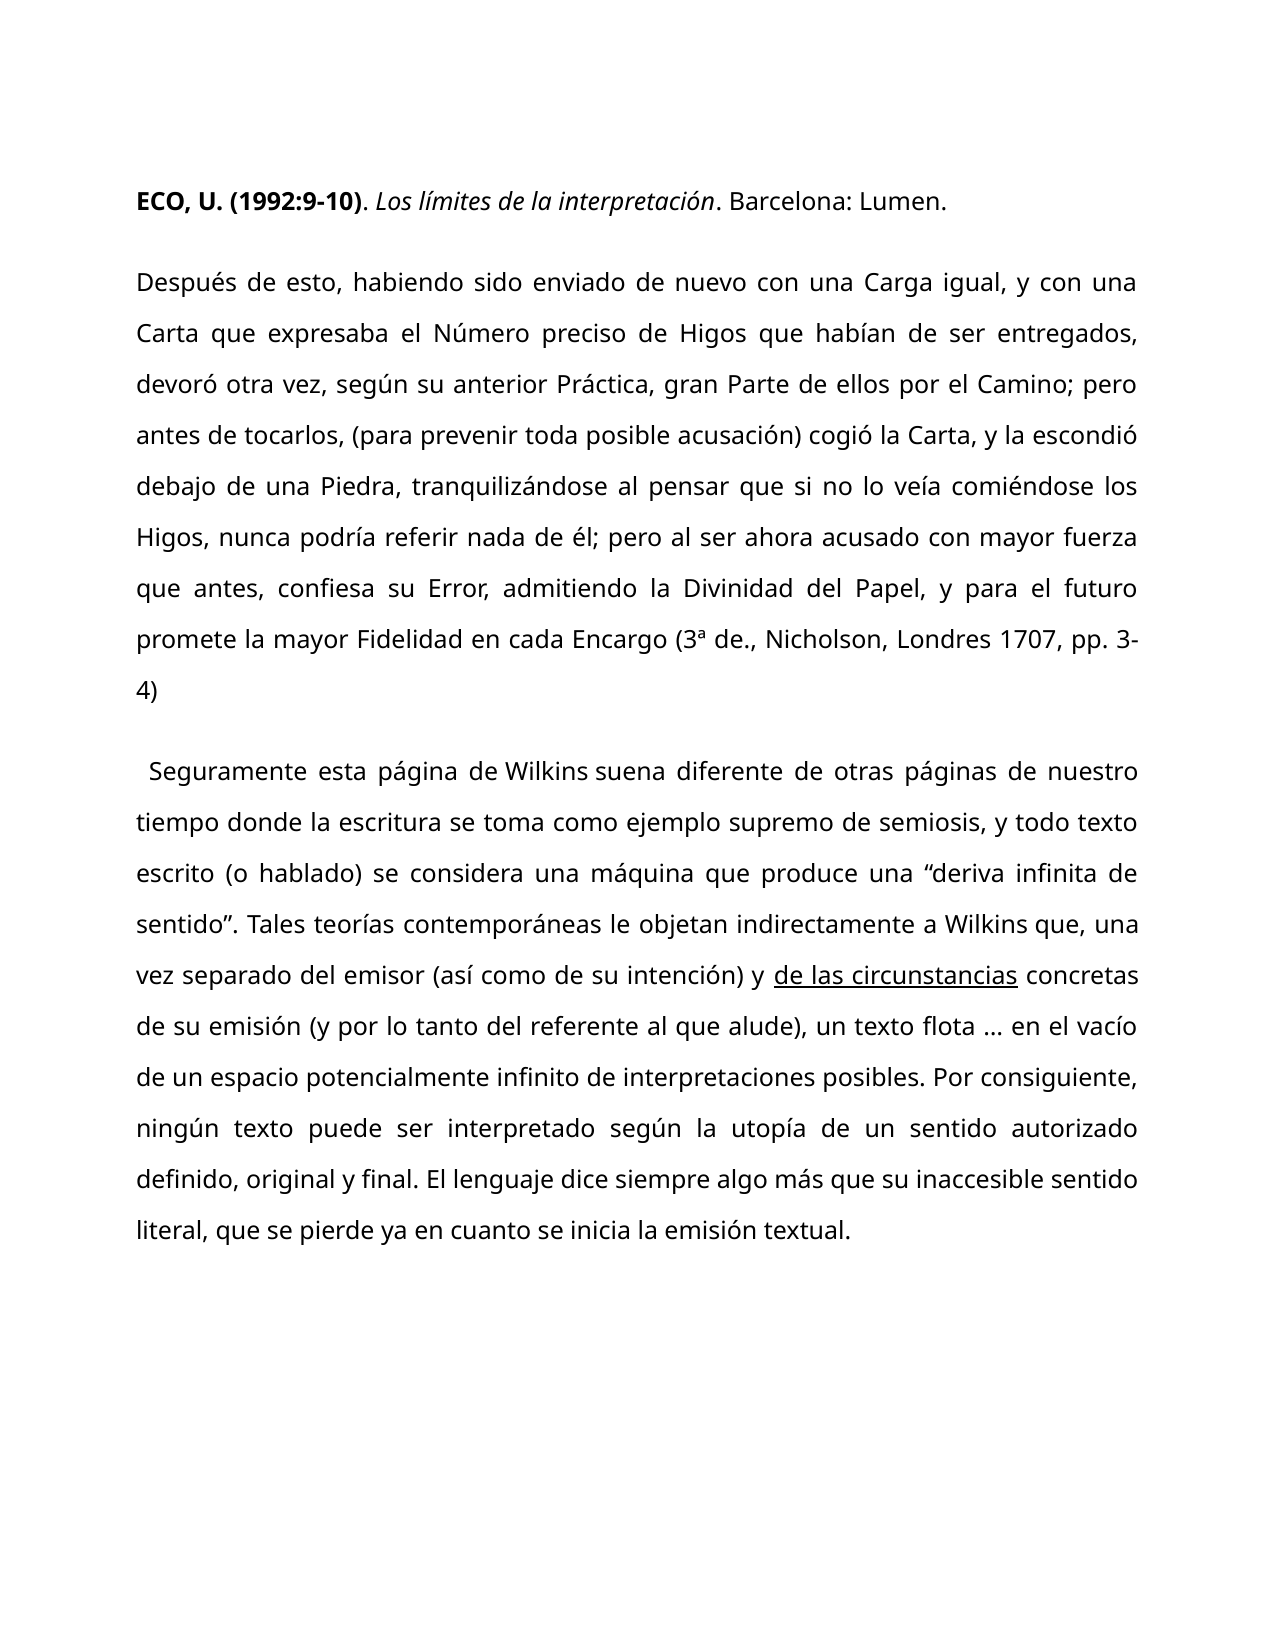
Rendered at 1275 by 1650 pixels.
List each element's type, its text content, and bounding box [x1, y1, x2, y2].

text ECO, U. (1992:9-10). Los límites de la interpretación. Barcelona: Lumen. [136, 184, 1139, 218]
text Después de esto, habiendo sido enviado de nuevo con una Carga igual, y con una Carta que expresaba el Número preciso de Higos que habían de ser entregados, devoró otra vez, según su anterior Práctica, gran Parte de ellos por el Camino; pero antes de tocarlos, (para prevenir toda posible acusación) cogió la Carta, y la escondió debajo de una Piedra, tranquilizándose al pensar que si no lo veía comiéndose los Higos, nunca podría referir nada de él; pero al ser ahora acusado con mayor fuerza que antes, confiesa su Error, admitiendo la Divinidad del Papel, y para el futuro promete la mayor Fidelidad en cada Encargo (3ª de., Nicholson, Londres 1707, pp. 3-4) [136, 264, 1139, 707]
text Seguramente esta página de Wilkins suena diferente de otras páginas de nuestro tiempo donde la escritura se toma como ejemplo supremo de semiosis, y todo texto escrito (o hablado) se considera una máquina que produce una “deriva infinita de sentido”. Tales teorías contemporáneas le objetan indirectamente a Wilkins que, una vez separado del emisor (así como de su intención) y de las circunstancias concretas de su emisión (y por lo tanto del referente al que alude), un texto flota … en el vacío de un espacio potencialmente infinito de interpretaciones posibles. Por consiguiente, ningún texto puede ser interpretado según la utopía de un sentido autorizado definido, original y final. El lenguaje dice siempre algo más que su inaccesible sentido literal, que se pierde ya en cuanto se inicia la emisión textual. [136, 753, 1139, 1247]
